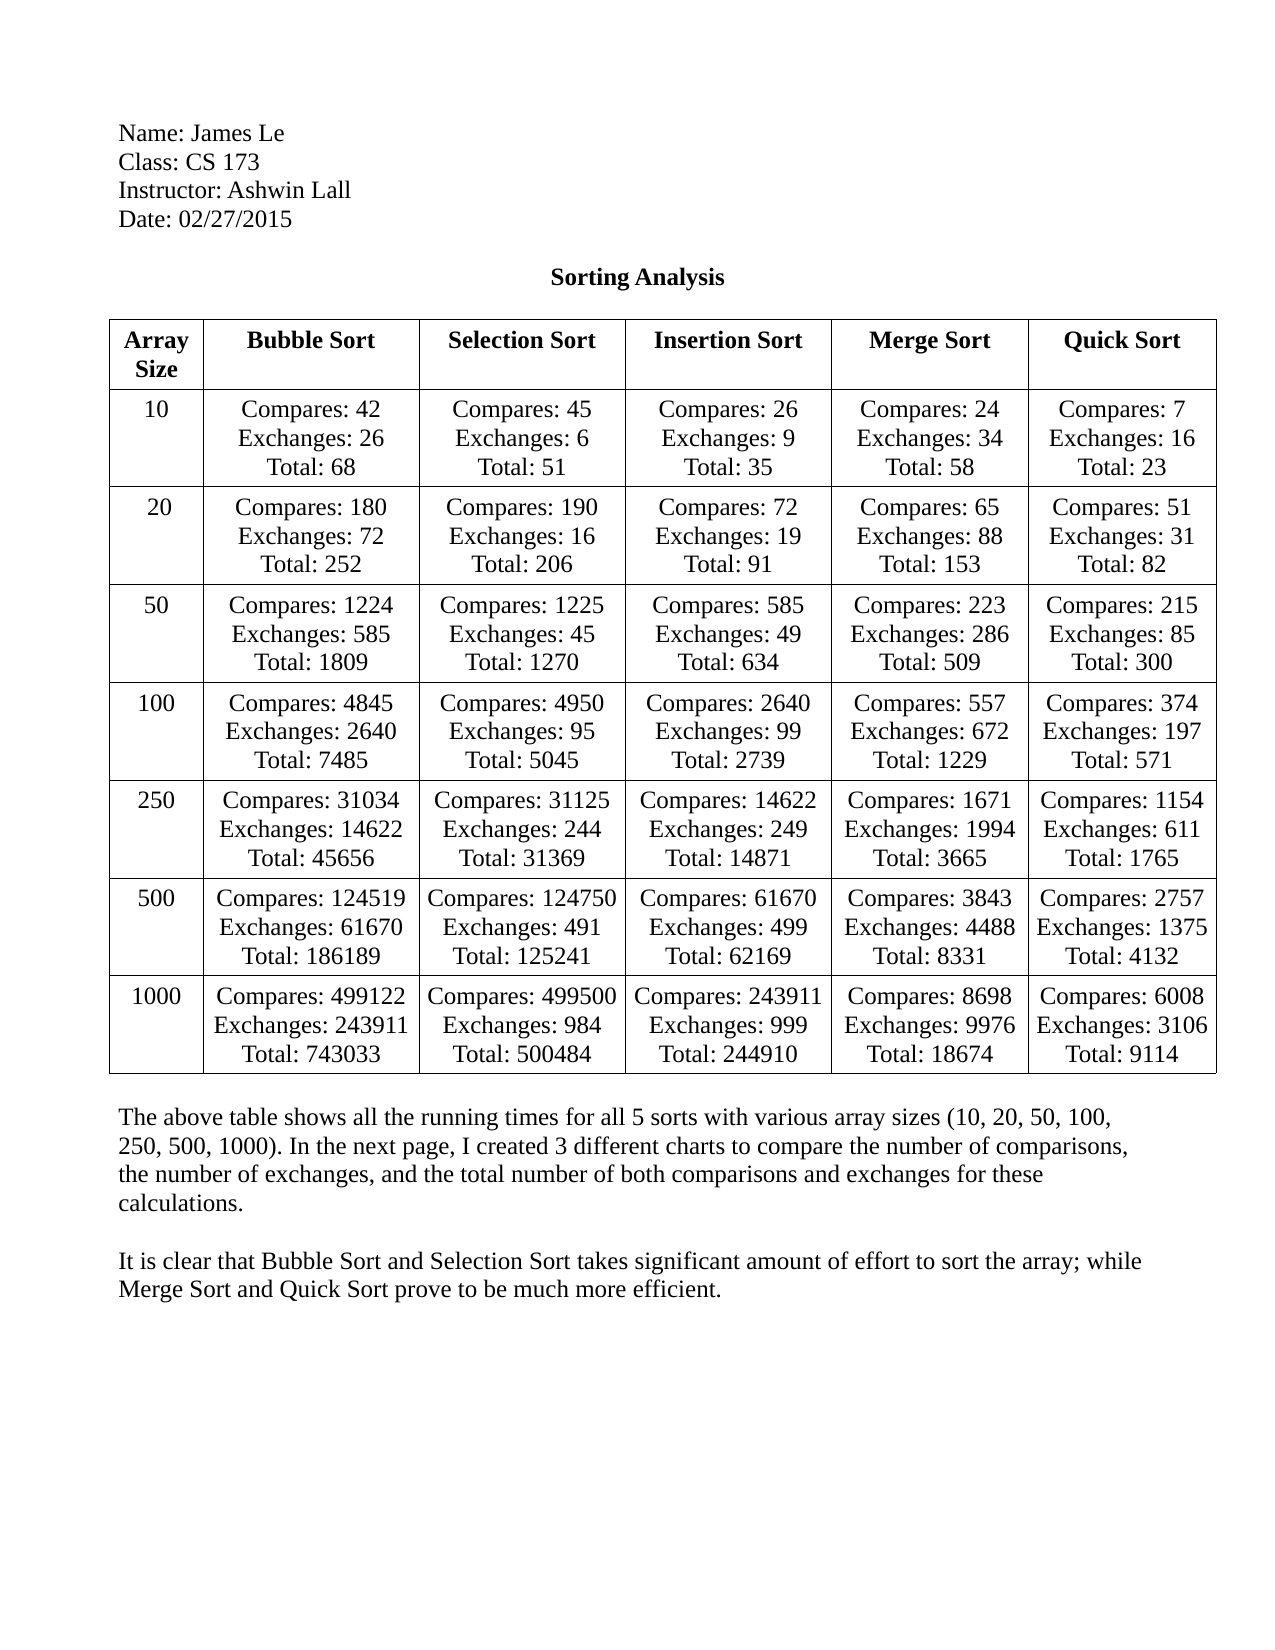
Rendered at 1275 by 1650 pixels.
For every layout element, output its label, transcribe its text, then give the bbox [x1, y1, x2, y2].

table_cell Compares: 4950 Exchanges: 95 Total: 5045 [420, 683, 625, 780]
table_cell Compares: 8698 Exchanges: 9976 Total: 18674 [832, 976, 1028, 1073]
table_cell Compares: 24 Exchanges: 34 Total: 58 [832, 390, 1028, 486]
table_cell Compares: 61670 Exchanges: 499 Total: 62169 [626, 879, 831, 975]
table_cell Compares: 7 Exchanges: 16 Total: 23 [1029, 390, 1216, 486]
text The above table shows all the running times for all 5 sorts with various array sizes (10, 20, 50, 100, 250, 500, 1000). In the next page, I created 3 different charts to compare the number of comparisons, the number of exchanges, and the total number of both comparisons and exchanges for these calculations. [118, 1102, 1157, 1217]
table_cell 20 [110, 487, 203, 584]
table_cell 1000 [110, 976, 203, 1073]
table_cell Compares: 1154 Exchanges: 611 Total: 1765 [1029, 781, 1216, 877]
text Class: CS 173 [118, 147, 1157, 176]
table_cell Compares: 215 Exchanges: 85 Total: 300 [1029, 585, 1216, 682]
table_cell Compares: 1671 Exchanges: 1994 Total: 3665 [832, 781, 1028, 877]
table_cell Compares: 65 Exchanges: 88 Total: 153 [832, 487, 1028, 584]
table_cell Compares: 3843 Exchanges: 4488 Total: 8331 [832, 879, 1028, 975]
table_cell Compares: 124750 Exchanges: 491 Total: 125241 [420, 879, 625, 975]
table_cell Compares: 499500 Exchanges: 984 Total: 500484 [420, 976, 625, 1073]
table_cell Compares: 1225 Exchanges: 45 Total: 1270 [420, 585, 625, 682]
table_header Quick Sort [1029, 320, 1216, 388]
table_cell Compares: 31034 Exchanges: 14622 Total: 45656 [204, 781, 419, 877]
table_cell Compares: 1224 Exchanges: 585 Total: 1809 [204, 585, 419, 682]
table_cell Compares: 2757 Exchanges: 1375 Total: 4132 [1029, 879, 1216, 975]
table_cell Compares: 190 Exchanges: 16 Total: 206 [420, 487, 625, 584]
text It is clear that Bubble Sort and Selection Sort takes significant amount of effort to sort the array; while Merge Sort and Quick Sort prove to be much more efficient. [118, 1246, 1157, 1303]
table_cell Compares: 31125 Exchanges: 244 Total: 31369 [420, 781, 625, 877]
table_cell 100 [110, 683, 203, 780]
table_cell Compares: 42 Exchanges: 26 Total: 68 [204, 390, 419, 486]
text Date: 02/27/2015 [118, 204, 1157, 233]
table_cell Compares: 374 Exchanges: 197 Total: 571 [1029, 683, 1216, 780]
table_cell 250 [110, 781, 203, 877]
table_cell Compares: 557 Exchanges: 672 Total: 1229 [832, 683, 1028, 780]
text Name: James Le [118, 118, 1157, 147]
table_cell Compares: 4845 Exchanges: 2640 Total: 7485 [204, 683, 419, 780]
table_cell Compares: 223 Exchanges: 286 Total: 509 [832, 585, 1028, 682]
table_cell Compares: 180 Exchanges: 72 Total: 252 [204, 487, 419, 584]
table_cell Compares: 72 Exchanges: 19 Total: 91 [626, 487, 831, 584]
table_cell Compares: 585 Exchanges: 49 Total: 634 [626, 585, 831, 682]
table_cell Compares: 14622 Exchanges: 249 Total: 14871 [626, 781, 831, 877]
table_cell Compares: 2640 Exchanges: 99 Total: 2739 [626, 683, 831, 780]
table_header Array Size [110, 320, 203, 388]
table_cell Compares: 243911 Exchanges: 999 Total: 244910 [626, 976, 831, 1073]
text Sorting Analysis [118, 262, 1157, 291]
text Instructor: Ashwin Lall [118, 176, 1157, 204]
table_header Merge Sort [832, 320, 1028, 388]
table_header Insertion Sort [626, 320, 831, 388]
table_cell 50 [110, 585, 203, 682]
table_cell Compares: 6008 Exchanges: 3106 Total: 9114 [1029, 976, 1216, 1073]
table_header Bubble Sort [204, 320, 419, 388]
table_cell 10 [110, 390, 203, 486]
table_cell Compares: 26 Exchanges: 9 Total: 35 [626, 390, 831, 486]
table_cell 500 [110, 879, 203, 975]
table_cell Compares: 51 Exchanges: 31 Total: 82 [1029, 487, 1216, 584]
table_cell Compares: 45 Exchanges: 6 Total: 51 [420, 390, 625, 486]
table_cell Compares: 124519 Exchanges: 61670 Total: 186189 [204, 879, 419, 975]
table_cell Compares: 499122 Exchanges: 243911 Total: 743033 [204, 976, 419, 1073]
table_header Selection Sort [420, 320, 625, 388]
